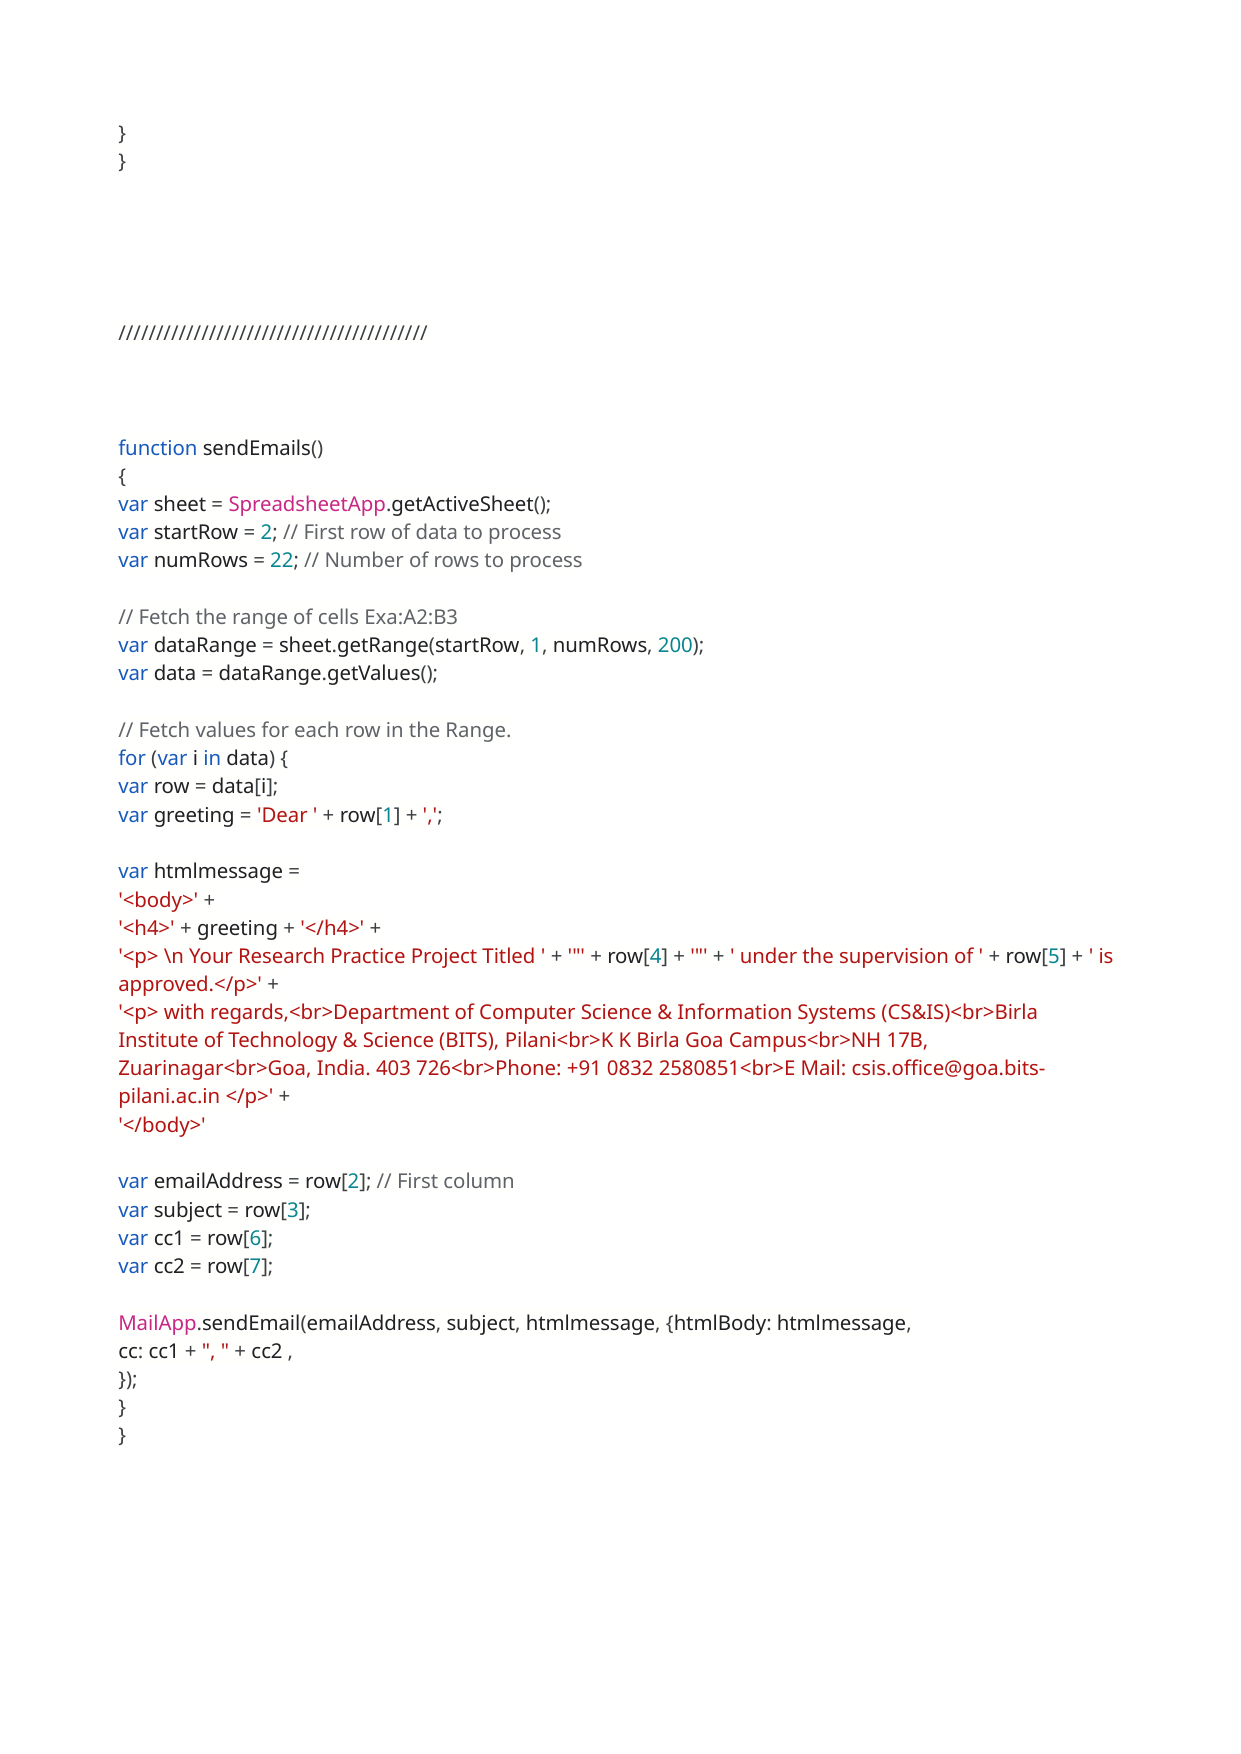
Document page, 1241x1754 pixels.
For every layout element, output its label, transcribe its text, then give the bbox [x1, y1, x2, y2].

text } [118, 1420, 1122, 1448]
text var row = data[i]; [118, 772, 1122, 800]
text var sheet = SpreadsheetApp.getActiveSheet(); [118, 489, 1122, 517]
text '<p> with regards,<br>Department of Computer Science & Information Systems (CS&IS)<br>Birla Institute of Technology & Science (BITS), Pilani<br>K K Birla Goa Campus<br>NH 17B, Zuarinagar<br>Goa, India. 403 726<br>Phone: +91 0832 2580851<br>E Mail: csis.office@goa.bits-pilani.ac.in </p>' + [118, 997, 1122, 1110]
text '<h4>' + greeting + '</h4>' + [118, 913, 1122, 941]
text // Fetch the range of cells Exa:A2:B3 [118, 602, 1122, 630]
text { [118, 461, 1122, 489]
text // Fetch values for each row in the Range. [118, 715, 1122, 743]
text } [118, 1392, 1122, 1420]
text var numRows = 22; // Number of rows to process [118, 545, 1122, 573]
text cc: cc1 + ", " + cc2 , [118, 1336, 1122, 1364]
text var subject = row[3]; [118, 1195, 1122, 1223]
text var dataRange = sheet.getRange(startRow, 1, numRows, 200); [118, 630, 1122, 658]
text MailApp.sendEmail(emailAddress, subject, htmlmessage, {htmlBody: htmlmessage, [118, 1308, 1122, 1336]
text var startRow = 2; // First row of data to process [118, 517, 1122, 545]
text '<p> \n Your Research Practice Project Titled ' + '"' + row[4] + '"' + ' under the supervision of ' + row[5] + ' is approved.</p>' + [118, 941, 1122, 997]
text var greeting = 'Dear ' + row[1] + ','; [118, 800, 1122, 828]
text var cc1 = row[6]; [118, 1223, 1122, 1251]
text var htmlmessage = [118, 857, 1122, 885]
text var data = dataRange.getValues(); [118, 658, 1122, 687]
text '</body>' [118, 1110, 1122, 1138]
text var emailAddress = row[2]; // First column [118, 1167, 1122, 1195]
text function sendEmails() [118, 433, 1122, 461]
text '<body>' + [118, 885, 1122, 913]
text ///////////////////////////////////////// [118, 318, 1122, 346]
text } [118, 146, 1122, 174]
text } [118, 118, 1122, 146]
text }); [118, 1364, 1122, 1392]
text for (var i in data) { [118, 743, 1122, 772]
text var cc2 = row[7]; [118, 1251, 1122, 1279]
